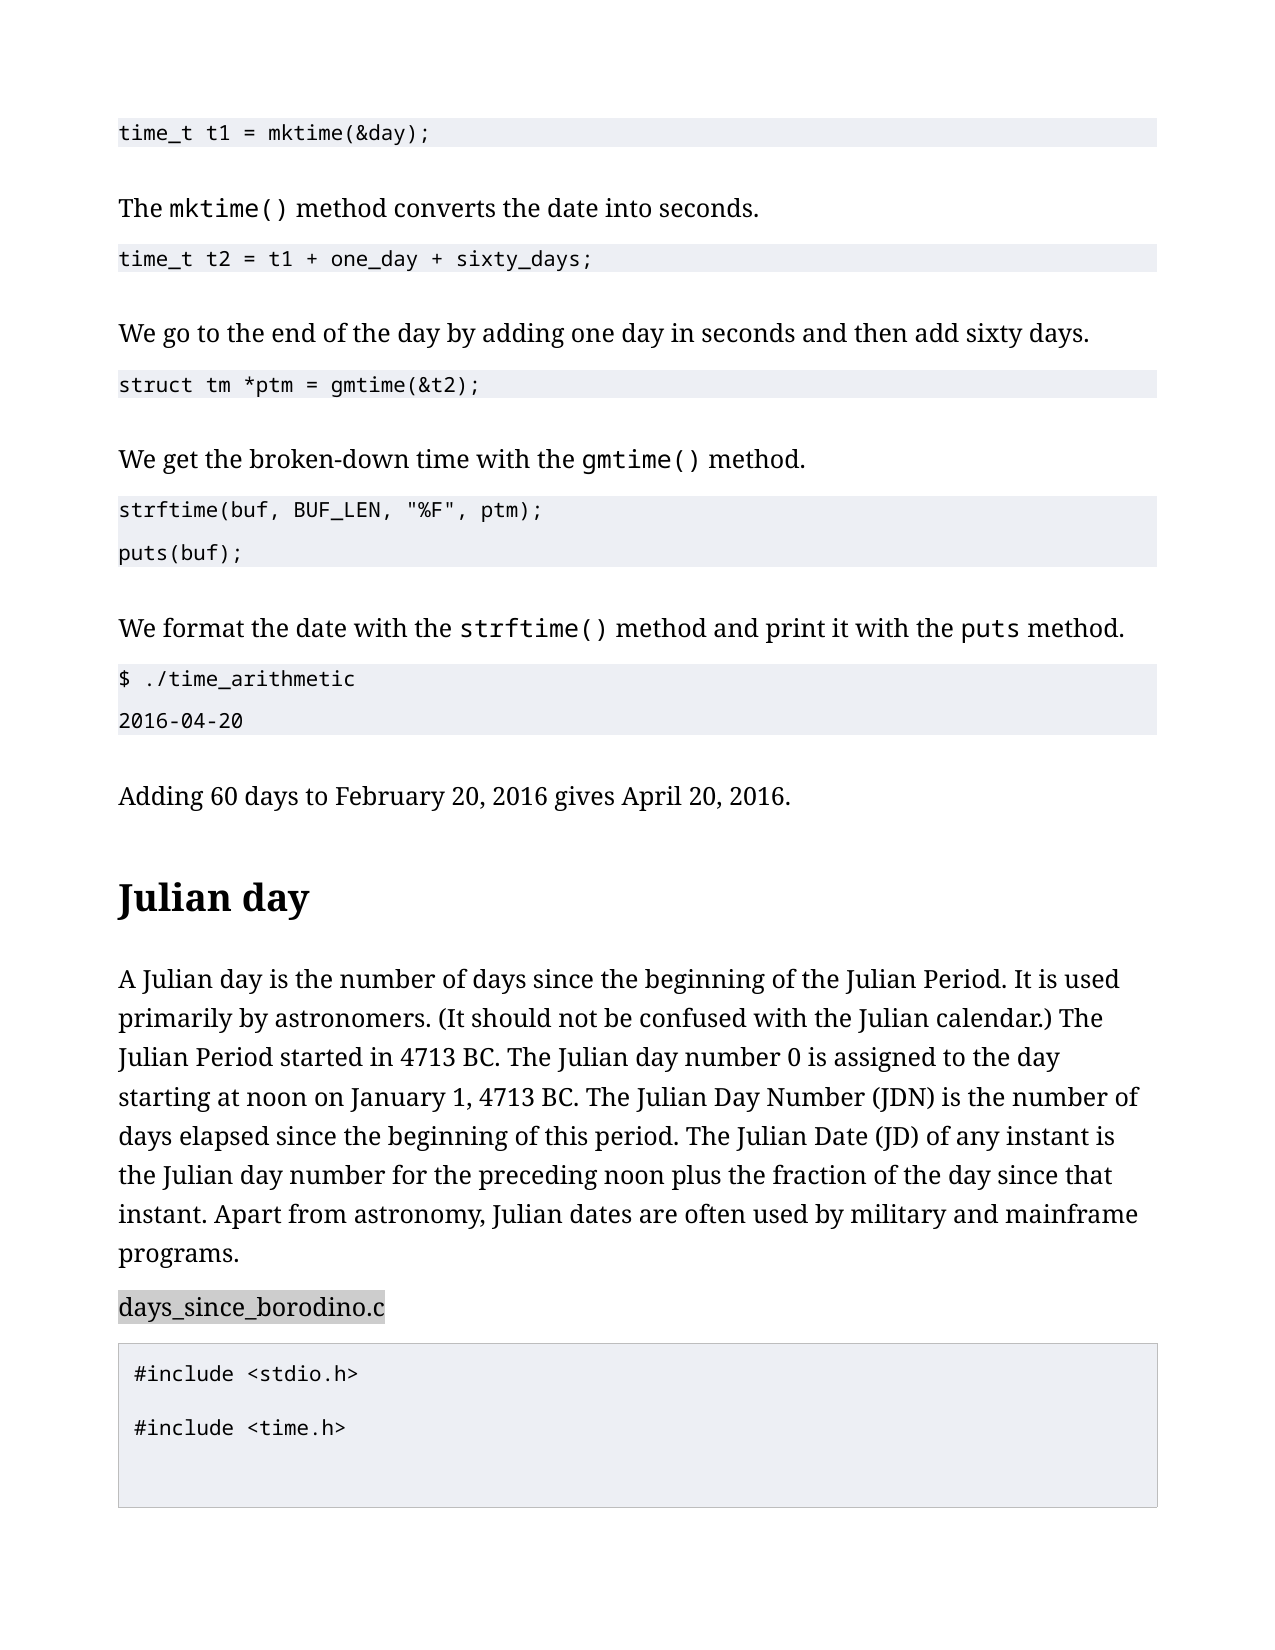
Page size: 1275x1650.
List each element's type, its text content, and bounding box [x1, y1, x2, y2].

text 2016-04-20 [118, 707, 1157, 735]
text time_t t1 = mktime(&day); [118, 118, 1157, 147]
text We go to the end of the day by adding one day in seconds and then add sixty days. [118, 316, 1157, 350]
text struct tm *ptm = gmtime(&t2); [118, 370, 1157, 398]
text puts(buf); [118, 538, 1157, 567]
text #include <time.h> [119, 1398, 1157, 1442]
text We get the broken-down time with the gmtime() method. [118, 442, 1157, 476]
text $ ./time_arithmetic [118, 664, 1157, 692]
text days_since_borodino.c [118, 1289, 1157, 1324]
text A Julian day is the number of days since the beginning of the Julian Period. It is used primarily by astronomers. (It should not be confused with the Julian calendar.) The Julian Period started in 4713 BC. The Julian day number 0 is assigned to the day starting at noon on January 1, 4713 BC. The Julian Day Number (JDN) is the number of days elapsed since the beginning of this period. The Julian Date (JD) of any instant is the Julian day number for the preceding noon plus the fraction of the day since that instant. Apart from astronomy, Julian dates are often used by military and mainframe programs. [118, 962, 1157, 1270]
text Adding 60 days to February 20, 2016 gives April 20, 2016. [118, 779, 1157, 813]
subtitle Julian day [118, 872, 1157, 923]
text time_t t2 = t1 + one_day + sixty_days; [118, 244, 1157, 272]
text #include <stdio.h> [119, 1344, 1157, 1387]
text We format the date with the strftime() method and print it with the puts method. [118, 610, 1157, 644]
text The mktime() method converts the date into seconds. [118, 190, 1157, 224]
text strftime(buf, BUF_LEN, "%F", ptm); [118, 496, 1157, 524]
